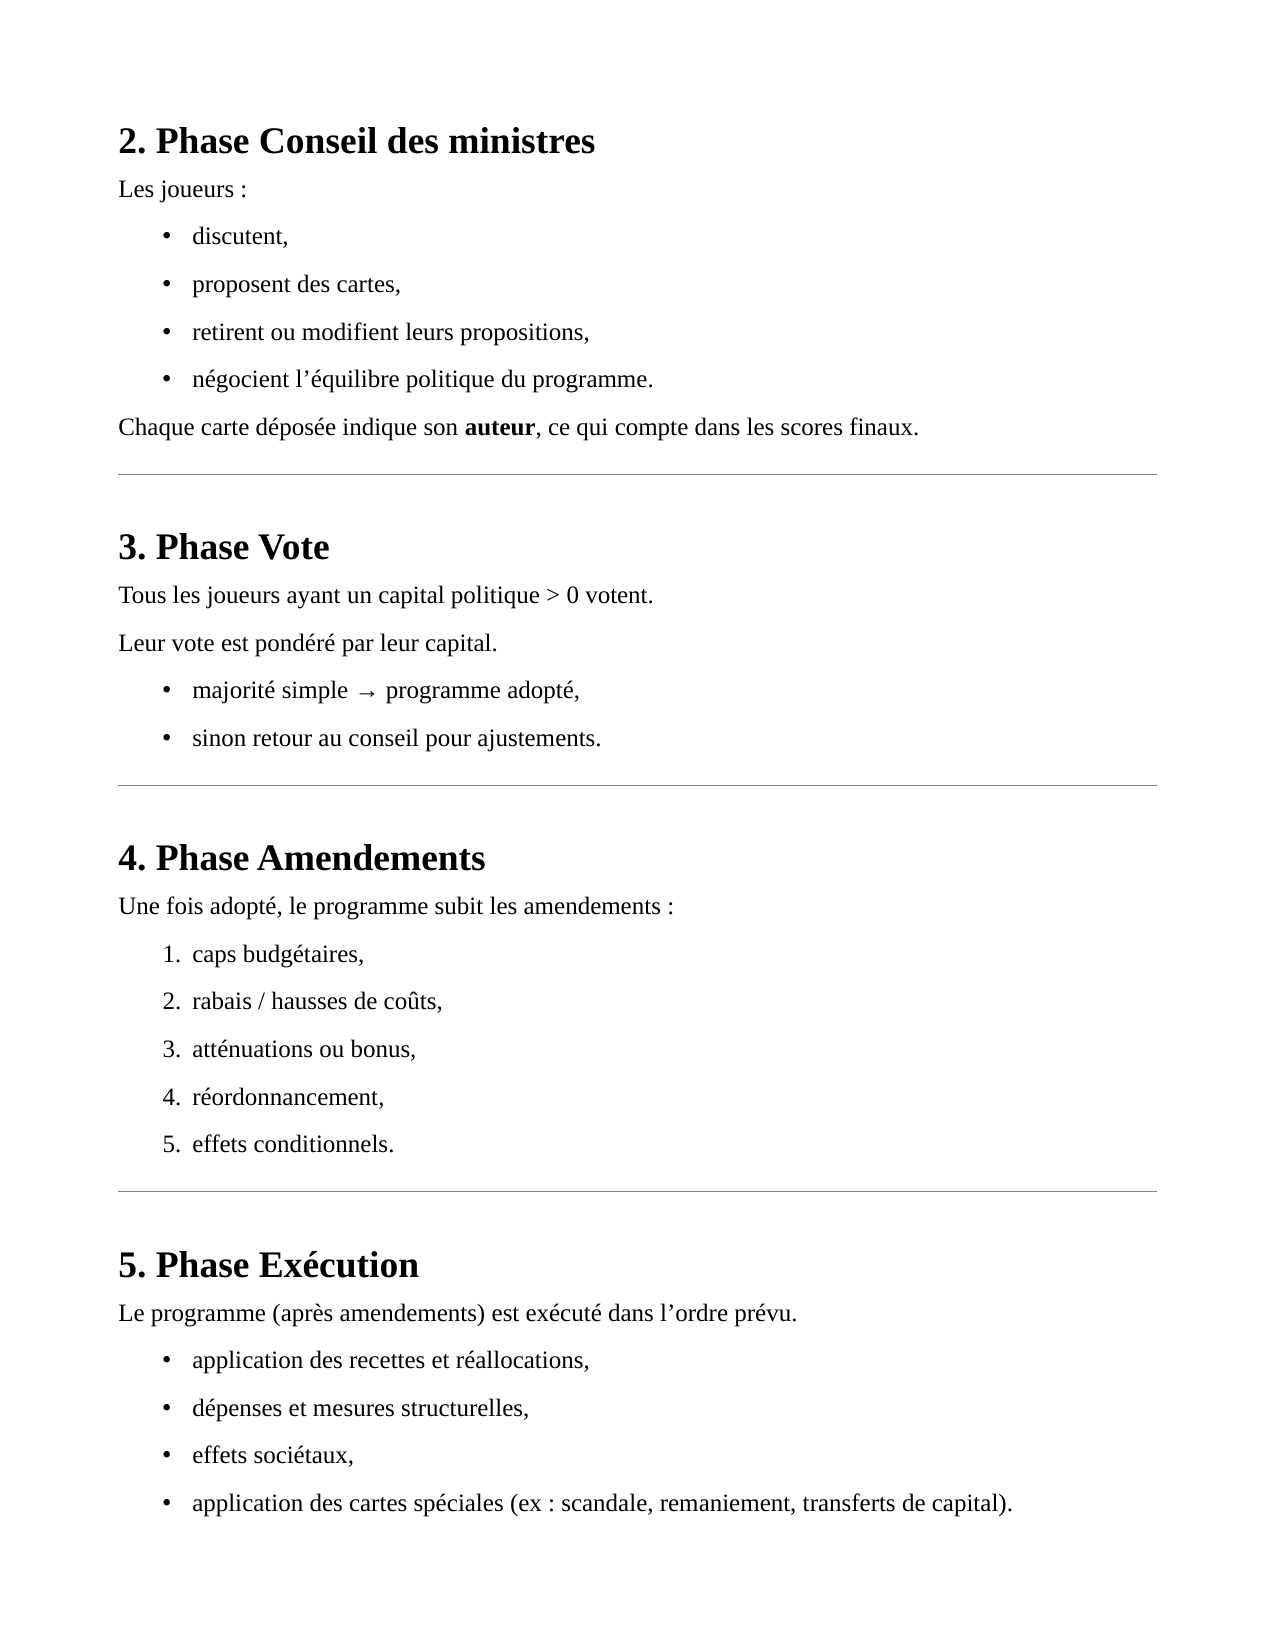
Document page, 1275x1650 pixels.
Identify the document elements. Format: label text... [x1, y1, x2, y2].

text Les joueurs : [118, 174, 1157, 202]
text Leur vote est pondéré par leur capital. [118, 628, 1157, 656]
list négocient l’équilibre politique du programme. [162, 364, 1157, 393]
list effets conditionnels. [162, 1129, 1157, 1158]
list dépenses et mesures structurelles, [162, 1393, 1157, 1422]
text Tous les joueurs ayant un capital politique > 0 votent. [118, 580, 1157, 609]
list réordonnancement, [162, 1082, 1157, 1110]
subtitle 2. Phase Conseil des ministres [118, 118, 1157, 161]
list rabais / hausses de coûts, [162, 986, 1157, 1015]
text Chaque carte déposée indique son auteur, ce qui compte dans les scores finaux. [118, 412, 1157, 441]
list discutent, [162, 221, 1157, 250]
text Une fois adopté, le programme subit les amendements : [118, 891, 1157, 920]
subtitle 3. Phase Vote [118, 524, 1157, 568]
subtitle 4. Phase Amendements [118, 836, 1157, 879]
list application des recettes et réallocations, [162, 1345, 1157, 1374]
list application des cartes spéciales (ex : scandale, remaniement, transferts de capital). [162, 1488, 1157, 1517]
list atténuations ou bonus, [162, 1034, 1157, 1063]
list retirent ou modifient leurs propositions, [162, 317, 1157, 345]
list majorité simple → programme adopté, [162, 675, 1157, 704]
list sinon retour au conseil pour ajustements. [162, 723, 1157, 752]
text Le programme (après amendements) est exécuté dans l’ordre prévu. [118, 1298, 1157, 1326]
list effets sociétaux, [162, 1440, 1157, 1469]
list proposent des cartes, [162, 269, 1157, 298]
list caps budgétaires, [162, 939, 1157, 968]
subtitle 5. Phase Exécution [118, 1242, 1157, 1285]
